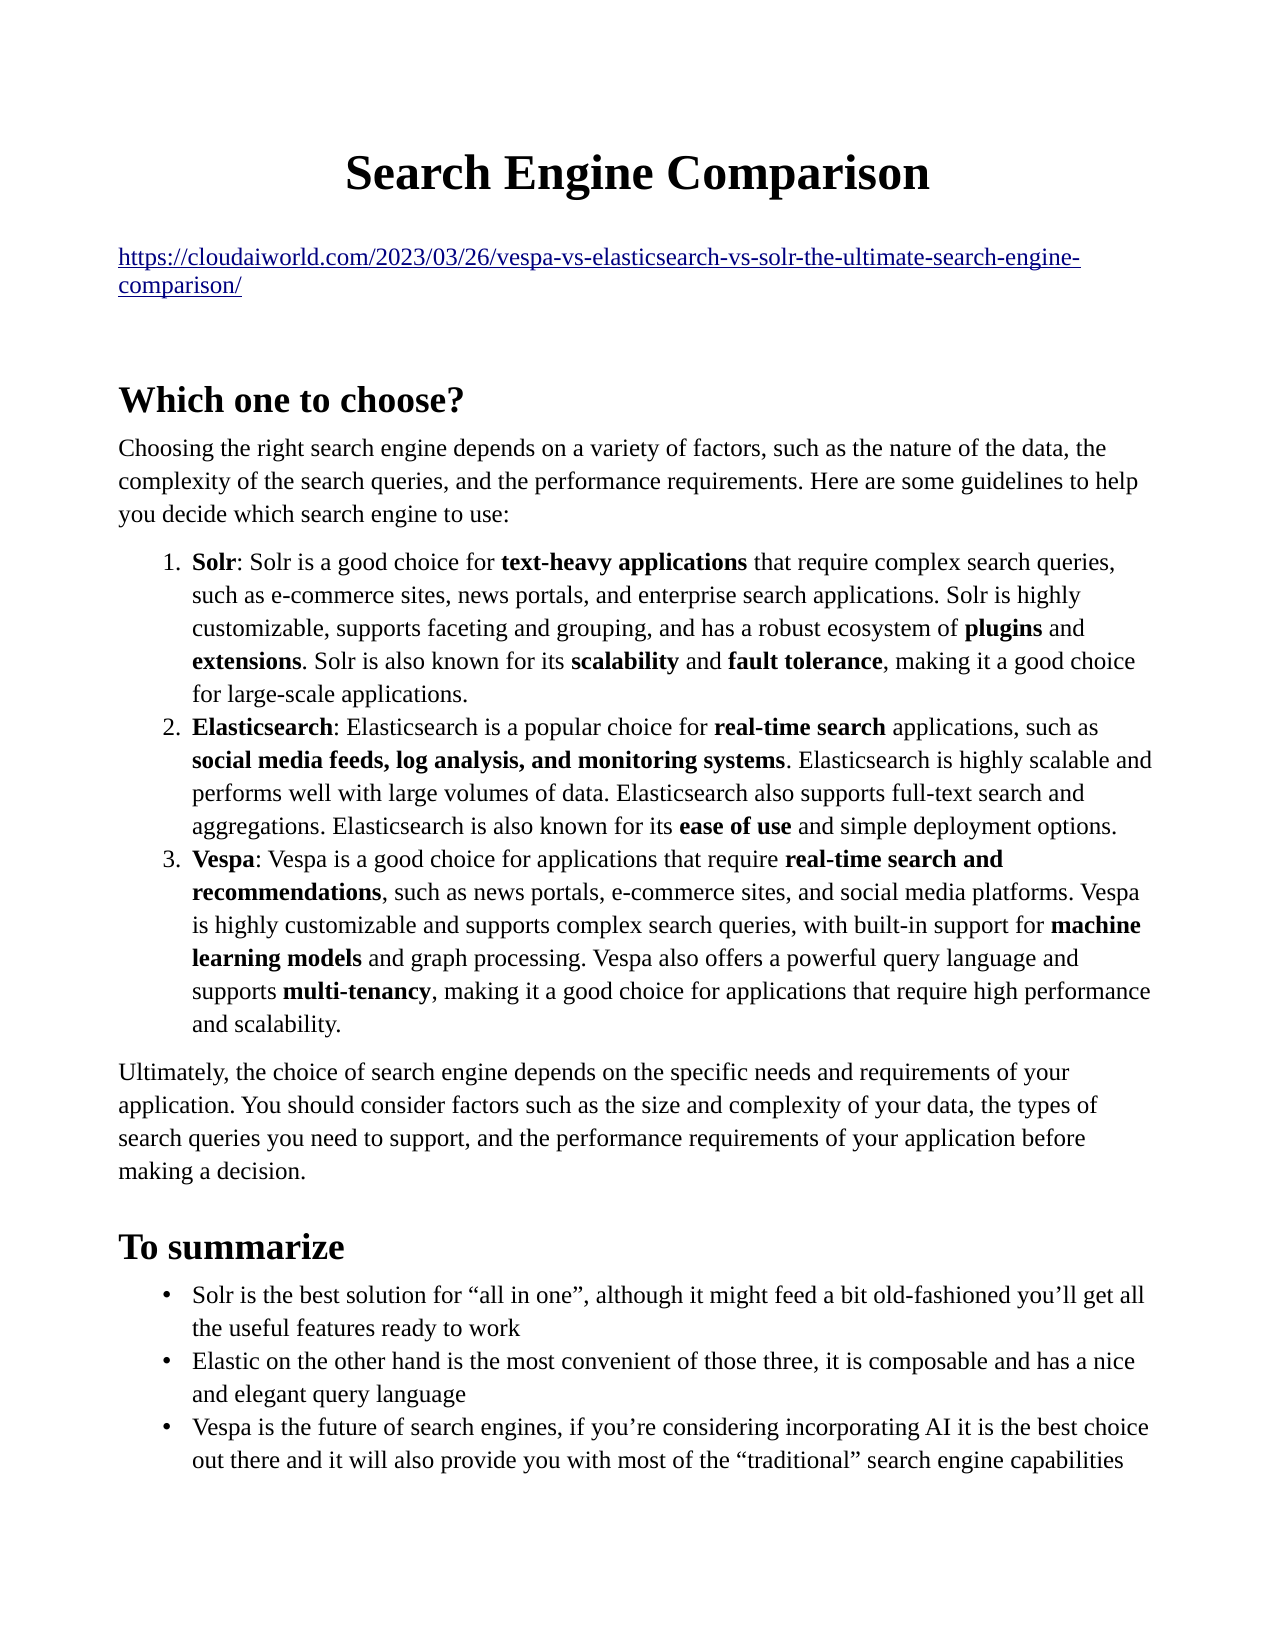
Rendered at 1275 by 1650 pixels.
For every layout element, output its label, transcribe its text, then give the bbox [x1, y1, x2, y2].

list Solr: Solr is a good choice for text-heavy applications that require complex search queries, such as e-commerce sites, news portals, and enterprise search applications. Solr is highly customizable, supports faceting and grouping, and has a robust ecosystem of plugins and extensions. Solr is also known for its scalability and fault tolerance, making it a good choice for large-scale applications. [162, 547, 1157, 708]
text Ultimately, the choice of search engine depends on the specific needs and requirements of your application. You should consider factors such as the size and complexity of your data, the types of search queries you need to support, and the performance requirements of your application before making a decision. [118, 1057, 1157, 1185]
subtitle Search Engine Comparison [118, 143, 1157, 201]
subtitle To summarize [118, 1224, 1157, 1267]
list Vespa is the future of search engines, if you’re considering incorporating AI it is the best choice out there and it will also provide you with most of the “traditional” search engine capabilities [162, 1412, 1157, 1474]
text comparison/ [118, 271, 1157, 299]
list Elastic on the other hand is the most convenient of those three, it is composable and has a nice and elegant query language [162, 1346, 1157, 1408]
text https://cloudaiworld.com/2023/03/26/vespa-vs-elasticsearch-vs-solr-the-ultimate-search-engine- [118, 242, 1157, 271]
text Choosing the right search engine depends on a variety of factors, such as the nature of the data, the complexity of the search queries, and the performance requirements. Here are some guidelines to help you decide which search engine to use: [118, 433, 1157, 528]
subtitle Which one to choose? [118, 378, 1157, 421]
list Vespa: Vespa is a good choice for applications that require real-time search and recommendations, such as news portals, e-commerce sites, and social media platforms. Vespa is highly customizable and supports complex search queries, with built-in support for machine learning models and graph processing. Vespa also offers a powerful query language and supports multi-tenancy, making it a good choice for applications that require high performance and scalability. [162, 844, 1157, 1038]
list Solr is the best solution for “all in one”, although it might feed a bit old-fashioned you’ll get all the useful features ready to work [162, 1280, 1157, 1342]
list Elasticsearch: Elasticsearch is a popular choice for real-time search applications, such as social media feeds, log analysis, and monitoring systems. Elasticsearch is highly scalable and performs well with large volumes of data. Elasticsearch also supports full-text search and aggregations. Elasticsearch is also known for its ease of use and simple deployment options. [162, 712, 1157, 840]
